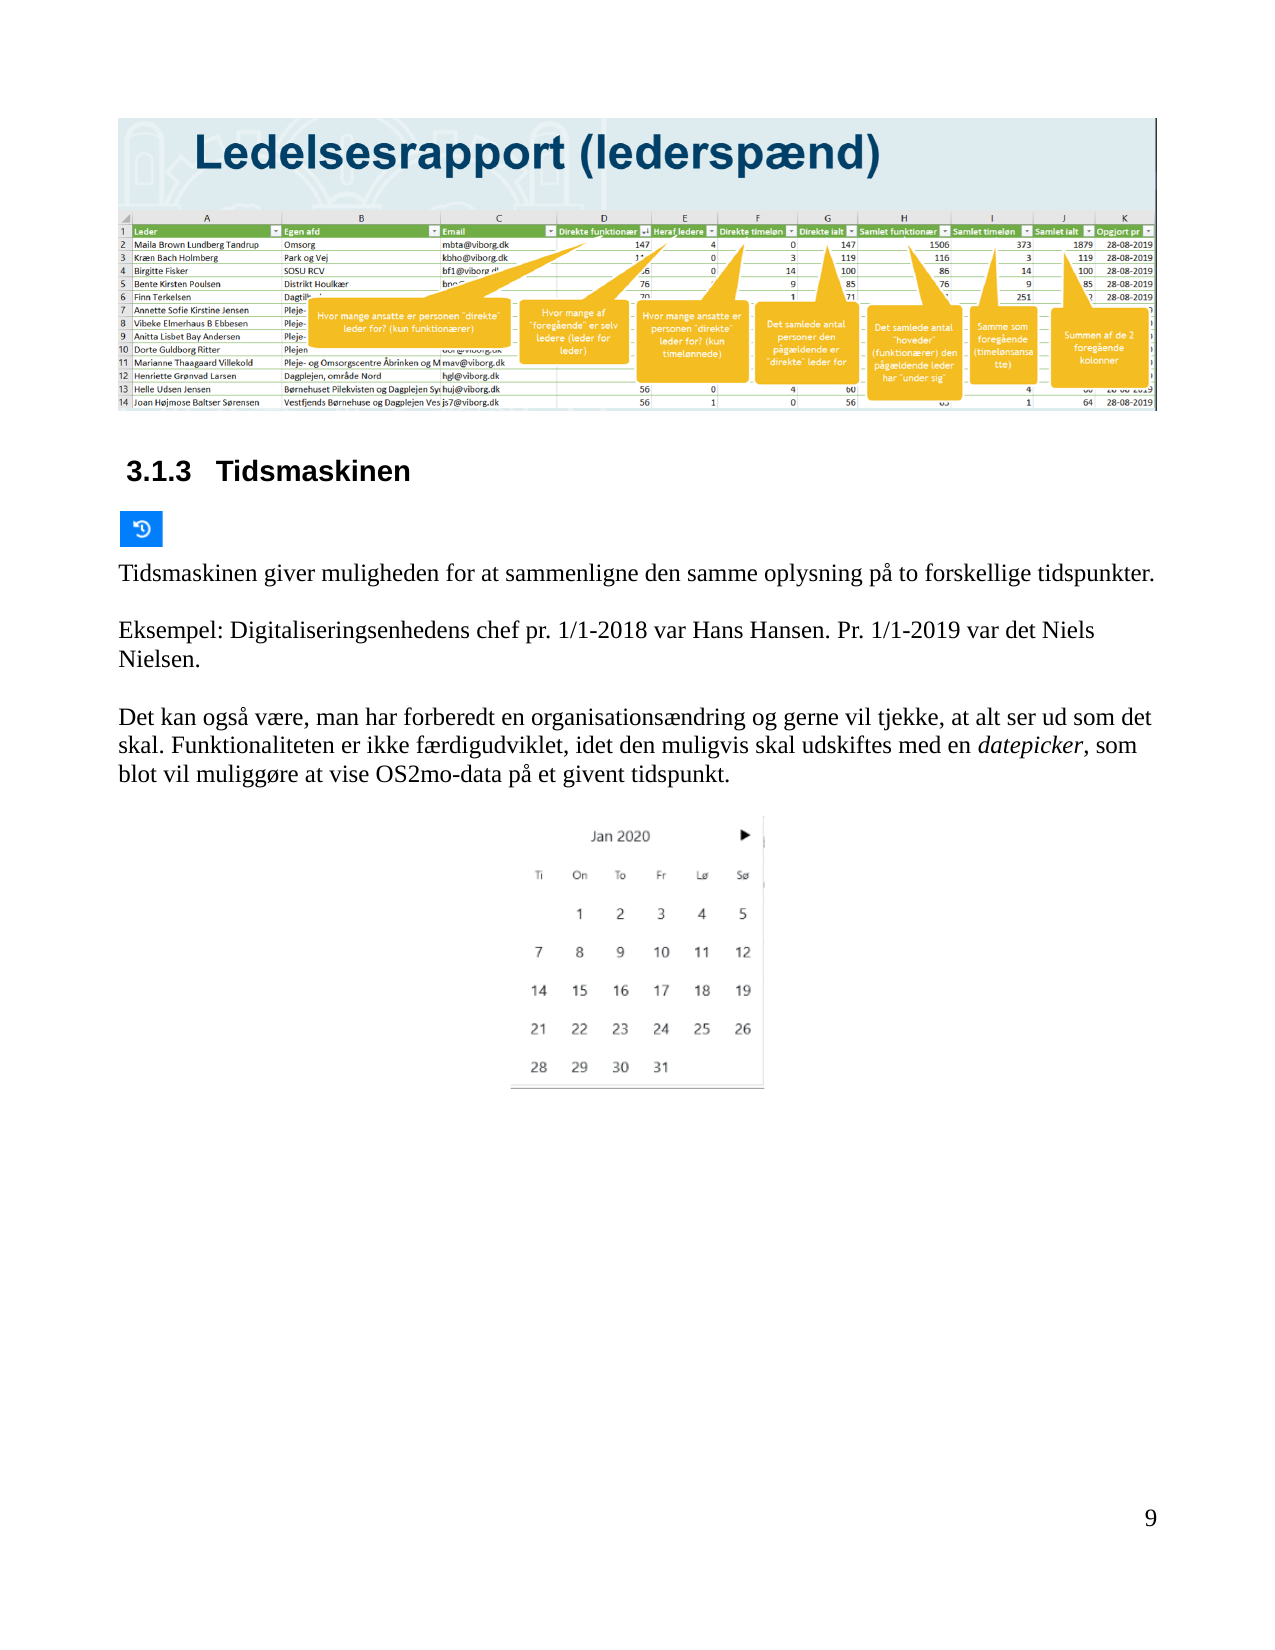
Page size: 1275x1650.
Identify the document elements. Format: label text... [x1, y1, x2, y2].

picture [118, 118, 1157, 411]
picture [120, 511, 163, 547]
picture [510, 816, 765, 1089]
text Det kan også være, man har forberedt en organisationsændring og gerne vil tjekke, at alt ser ud som det skal. Funktionaliteten er ikke færdigudviklet, idet den muligvis skal udskiftes med en datepicker, som blot vil muliggøre at vise OS2mo-data på et givent tidspunkt. [118, 702, 1157, 788]
text Eksempel: Digitaliseringsenhedens chef pr. 1/1-2018 var Hans Hansen. Pr. 1/1-2019 var det Niels Nielsen. [118, 616, 1157, 673]
text Tidsmaskinen giver muligheden for at sammenligne den samme oplysning på to forskellige tidspunkter. [118, 558, 1157, 587]
subtitle Tidsmaskinen [118, 454, 1157, 488]
